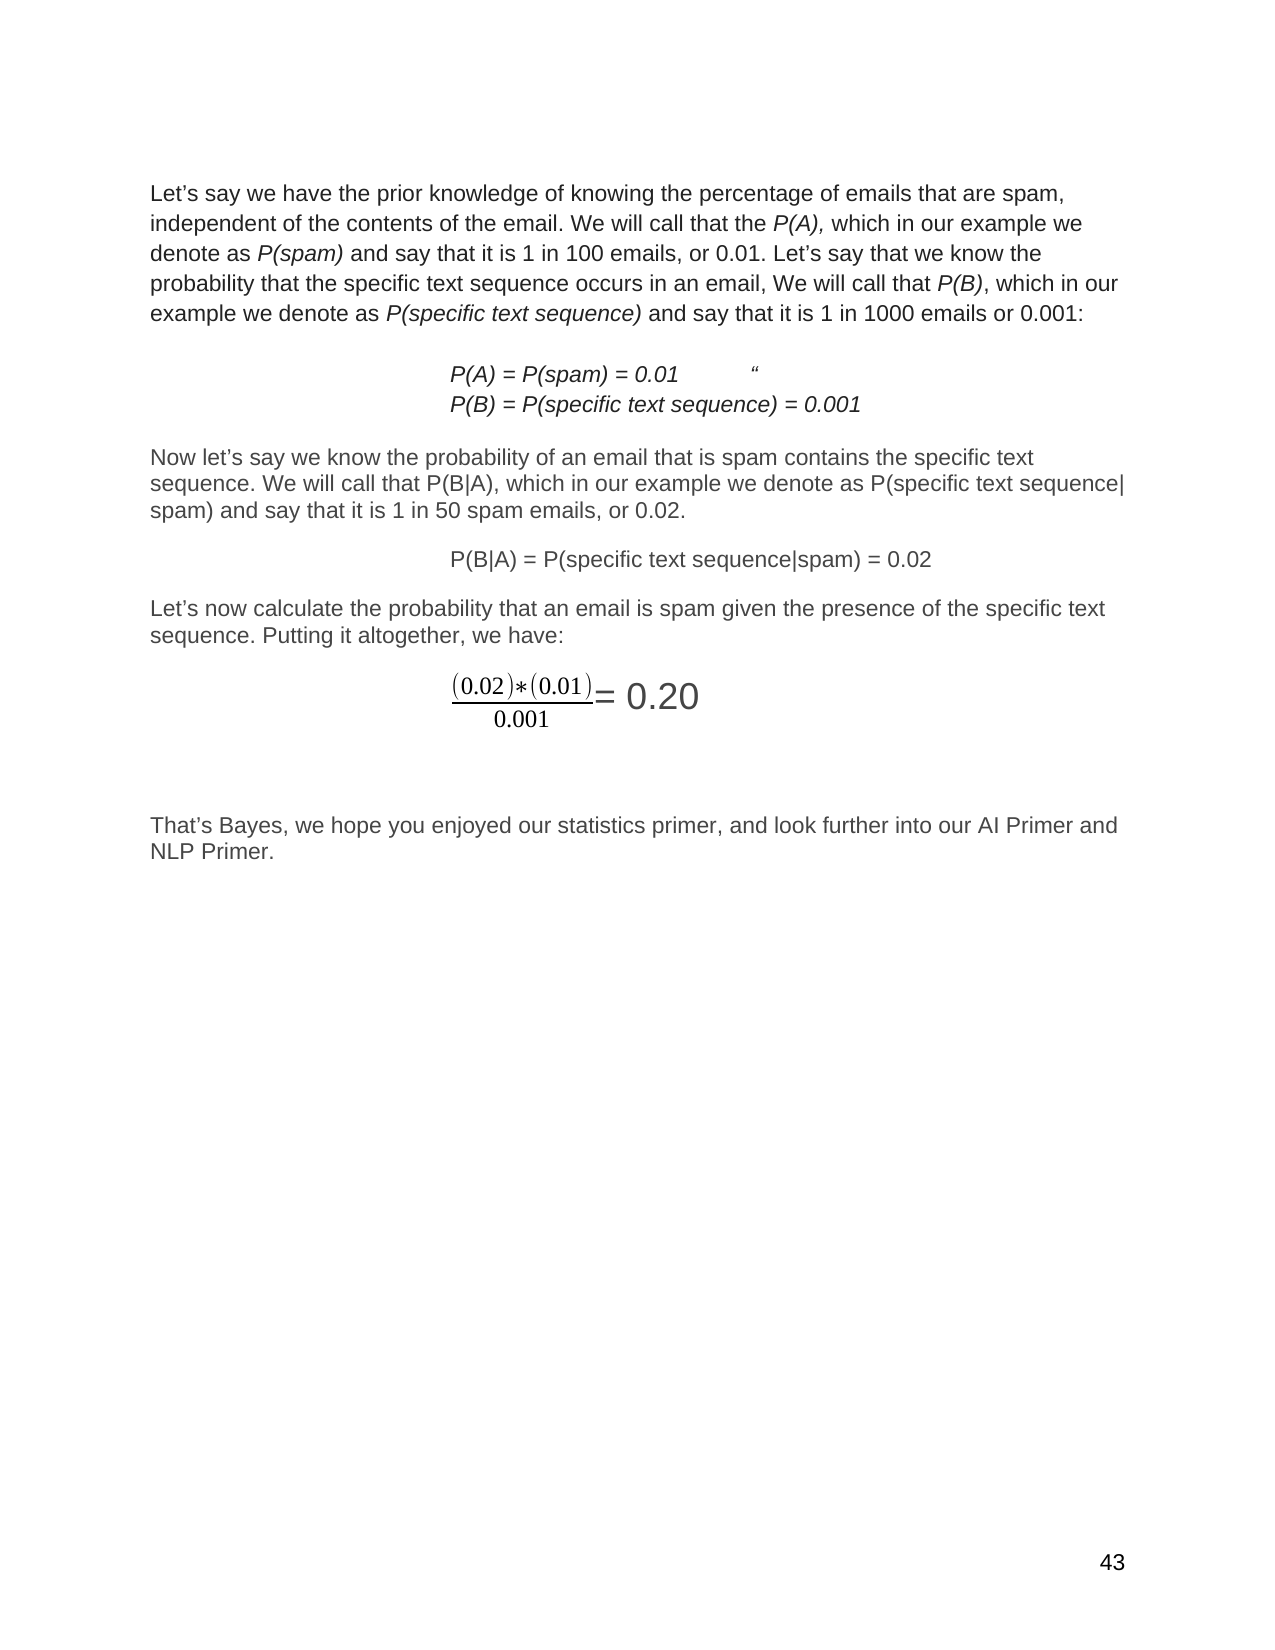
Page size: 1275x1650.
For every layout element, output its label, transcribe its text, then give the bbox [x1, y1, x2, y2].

text P(B|A) = P(specific text sequence|spam) = 0.02 [150, 546, 1125, 572]
text Let’s now calculate the probability that an email is spam given the presence of the specific text sequence. Putting it altogether, we have: [150, 595, 1125, 648]
text Now let’s say we know the probability of an email that is spam contains the specific text sequence. We will call that P(B|A), which in our example we denote as P(specific text sequence|spam) and say that it is 1 in 50 spam emails, or 0.02. [150, 444, 1125, 523]
text That’s Bayes, we hope you enjoyed our statistics primer, and look further into our AI Primer and NLP Primer. [150, 812, 1125, 864]
text P(A) = P(spam) = 0.01 “ P(B) = P(specific text sequence) = 0.001 [150, 361, 1125, 417]
text Let’s say we have the prior knowledge of knowing the percentage of emails that are spam, independent of the contents of the email. We will call that the P(A), which in our example we denote as P(spam) and say that it is 1 in 100 emails, or 0.01. Let’s say that we know the probability that the specific text sequence occurs in an email, We will call that P(B), which in our example we denote as P(specific text sequence) and say that it is 1 in 1000 emails or 0.001: [150, 179, 1125, 327]
text = 0.20 [375, 671, 1125, 732]
